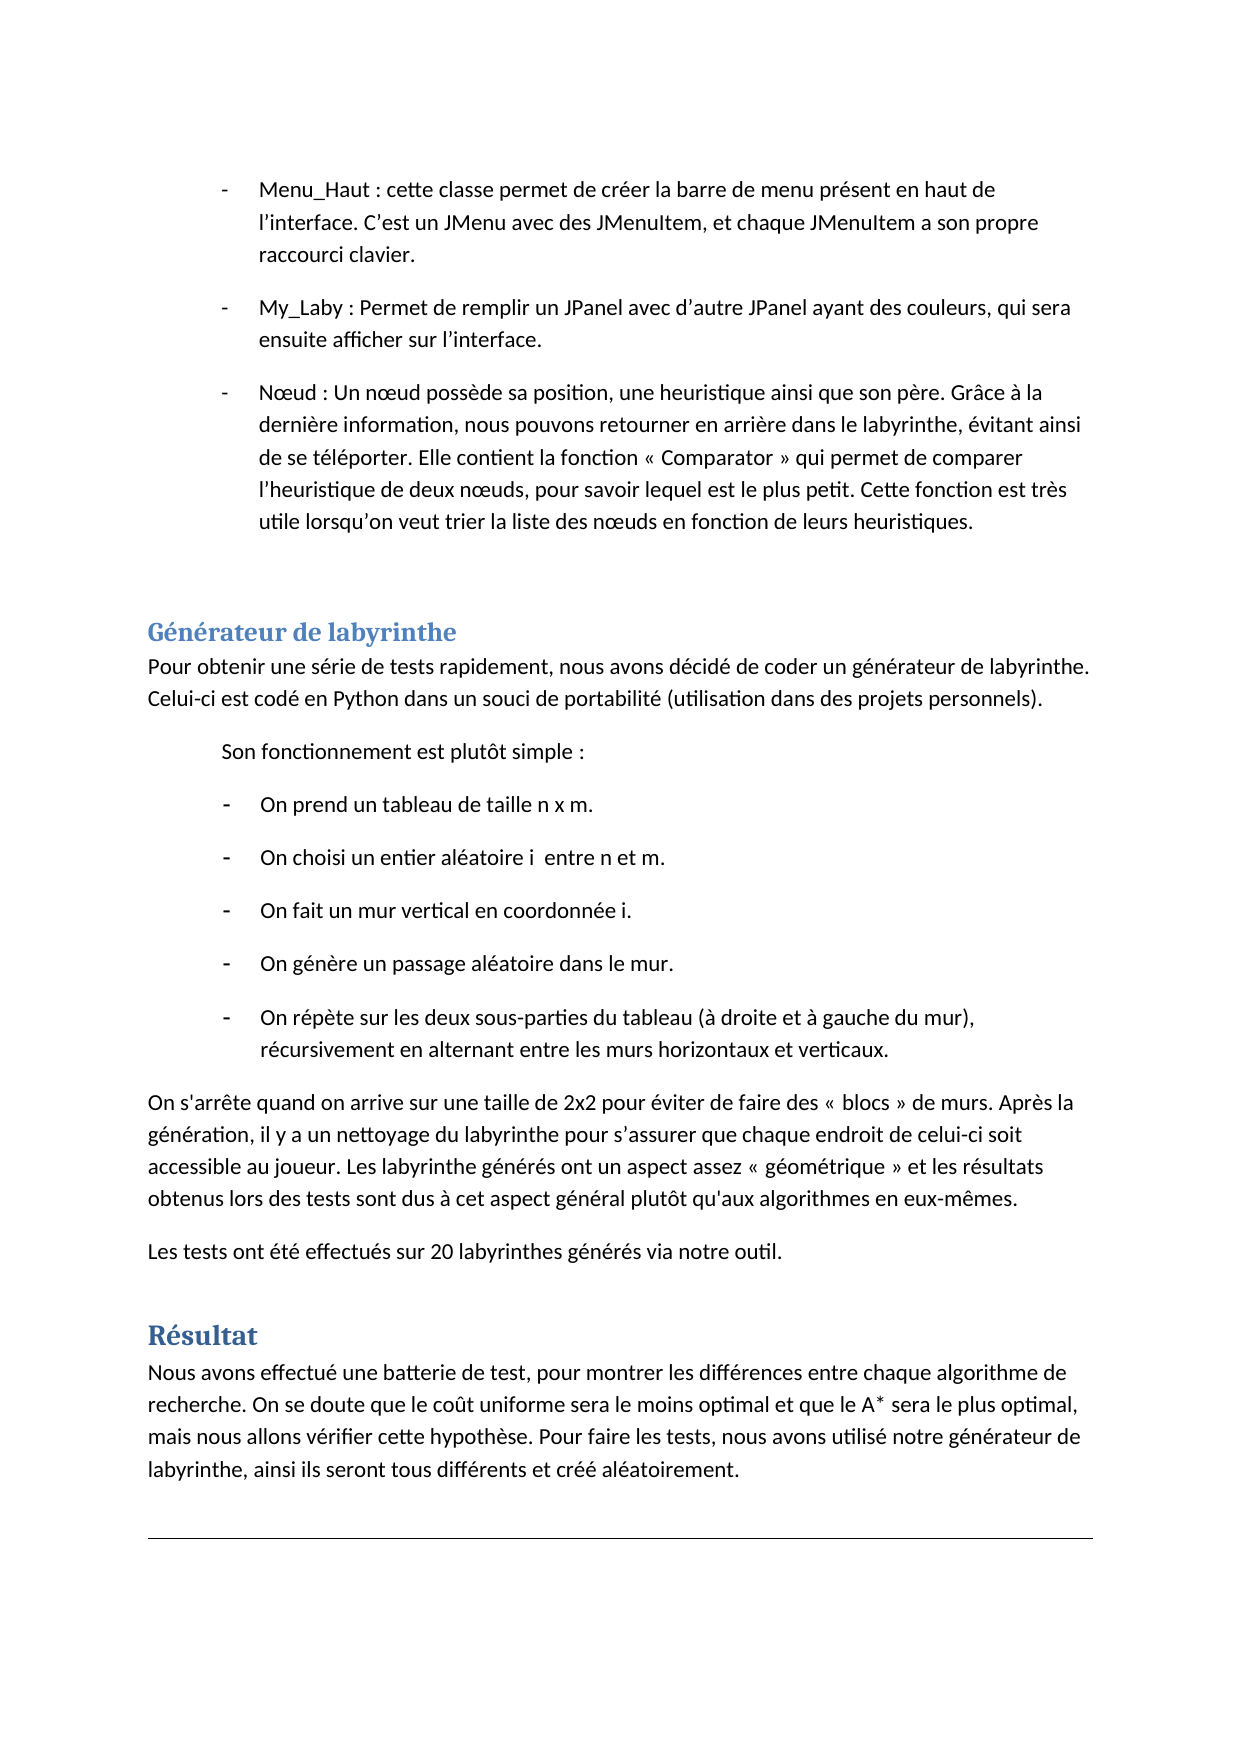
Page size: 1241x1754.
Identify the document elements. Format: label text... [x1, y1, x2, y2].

list Menu_Haut : cette classe permet de créer la barre de menu présent en haut de l’interface. C’est un JMenu avec des JMenuItem, et chaque JMenuItem a son propre raccourci clavier. [221, 176, 1093, 268]
list On fait un mur vertical en coordonnée i. [223, 897, 1093, 924]
list On génère un passage aléatoire dans le mur. [223, 949, 1093, 978]
list Nœud : Un nœud possède sa position, une heuristique ainsi que son père. Grâce à la dernière information, nous pouvons retourner en arrière dans le labyrinthe, évitant ainsi de se téléporter. Elle contient la fonction « Comparator » qui permet de comparer l’heuristique de deux nœuds, pour savoir lequel est le plus petit. Cette fonction est très utile lorsqu’on veut trier la liste des nœuds en fonction de leurs heuristiques. [221, 378, 1093, 535]
subtitle Générateur de labyrinthe [148, 617, 1093, 648]
text On s'arrête quand on arrive sur une taille de 2x2 pour éviter de faire des « blocs » de murs. Après la génération, il y a un nettoyage du labyrinthe pour s’assurer que chaque endroit de celui-ci soit accessible au joueur. Les labyrinthe générés ont un aspect assez « géométrique » et les résultats obtenus lors des tests sont dus à cet aspect général plutôt qu'aux algorithmes en eux-mêmes. [148, 1088, 1093, 1212]
list On prend un tableau de taille n x m. [223, 791, 1093, 818]
text Son fonctionnement est plutôt simple : [148, 737, 1093, 766]
list On choisi un entier aléatoire i entre n et m. [223, 843, 1093, 872]
text Les tests ont été effectués sur 20 labyrinthes générés via notre outil. [148, 1237, 1093, 1265]
subtitle Résultat [148, 1319, 1093, 1353]
text Pour obtenir une série de tests rapidement, nous avons décidé de coder un générateur de labyrinthe. Celui-ci est codé en Python dans un souci de portabilité (utilisation dans des projets personnels). [148, 652, 1093, 712]
list My_Laby : Permet de remplir un JPanel avec d’autre JPanel ayant des couleurs, qui sera ensuite afficher sur l’interface. [221, 293, 1093, 353]
text Nous avons effectué une batterie de test, pour montrer les différences entre chaque algorithme de recherche. On se doute que le coût uniforme sera le moins optimal et que le A* sera le plus optimal, mais nous allons vérifier cette hypothèse. Pour faire les tests, nous avons utilisé notre générateur de labyrinthe, ainsi ils seront tous différents et créé aléatoirement. [148, 1358, 1093, 1483]
list On répète sur les deux sous-parties du tableau (à droite et à gauche du mur), récursivement en alternant entre les murs horizontaux et verticaux. [223, 1003, 1093, 1063]
